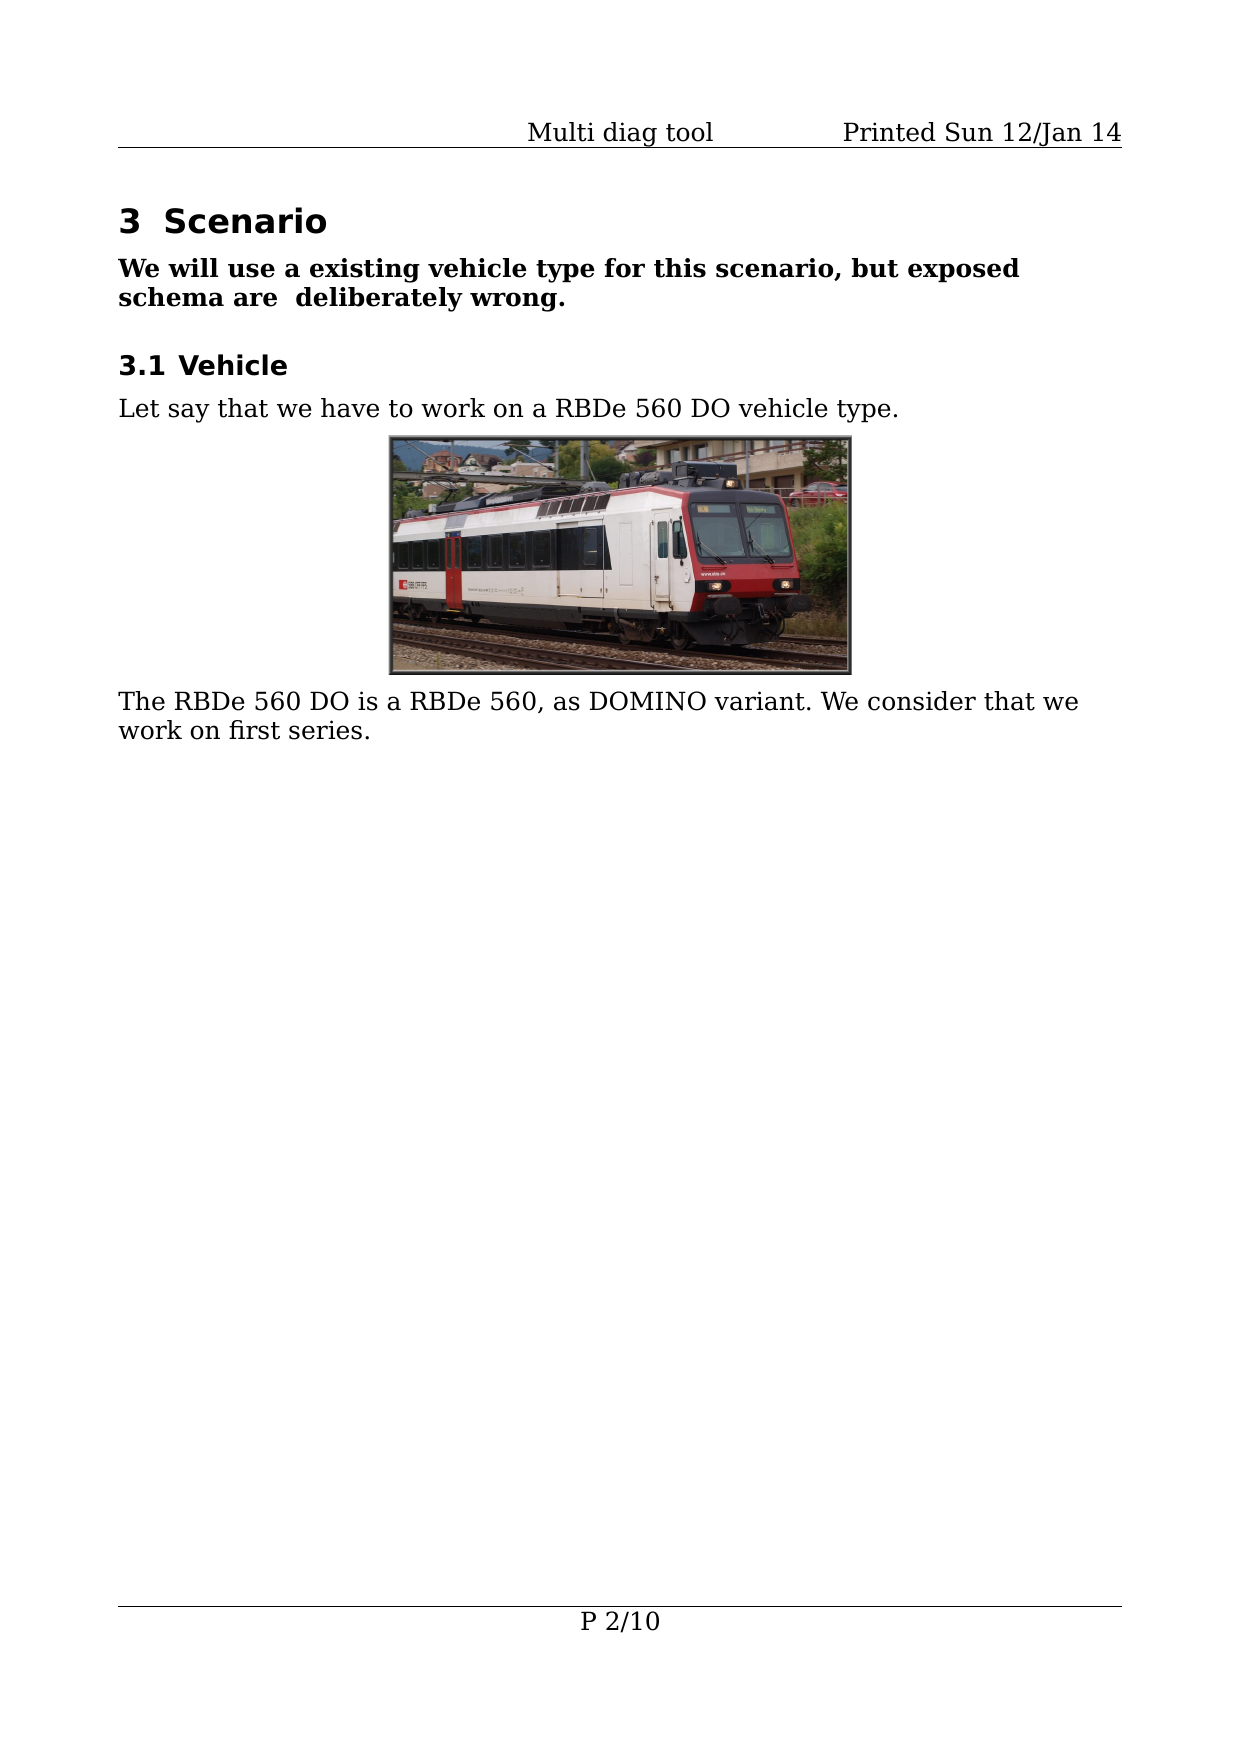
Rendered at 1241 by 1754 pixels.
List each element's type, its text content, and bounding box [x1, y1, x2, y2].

subtitle Vehicle [118, 350, 1122, 382]
text Let say that we have to work on a RBDe 560 DO vehicle type. [118, 394, 1122, 423]
picture [388, 435, 852, 675]
subtitle Scenario [118, 202, 1122, 241]
text The RBDe 560 DO is a RBDe 560, as DOMINO variant. We consider that we work on first series. [118, 687, 1122, 745]
text We will use a existing vehicle type for this scenario, but exposed schema are deliberately wrong. [118, 254, 1122, 313]
